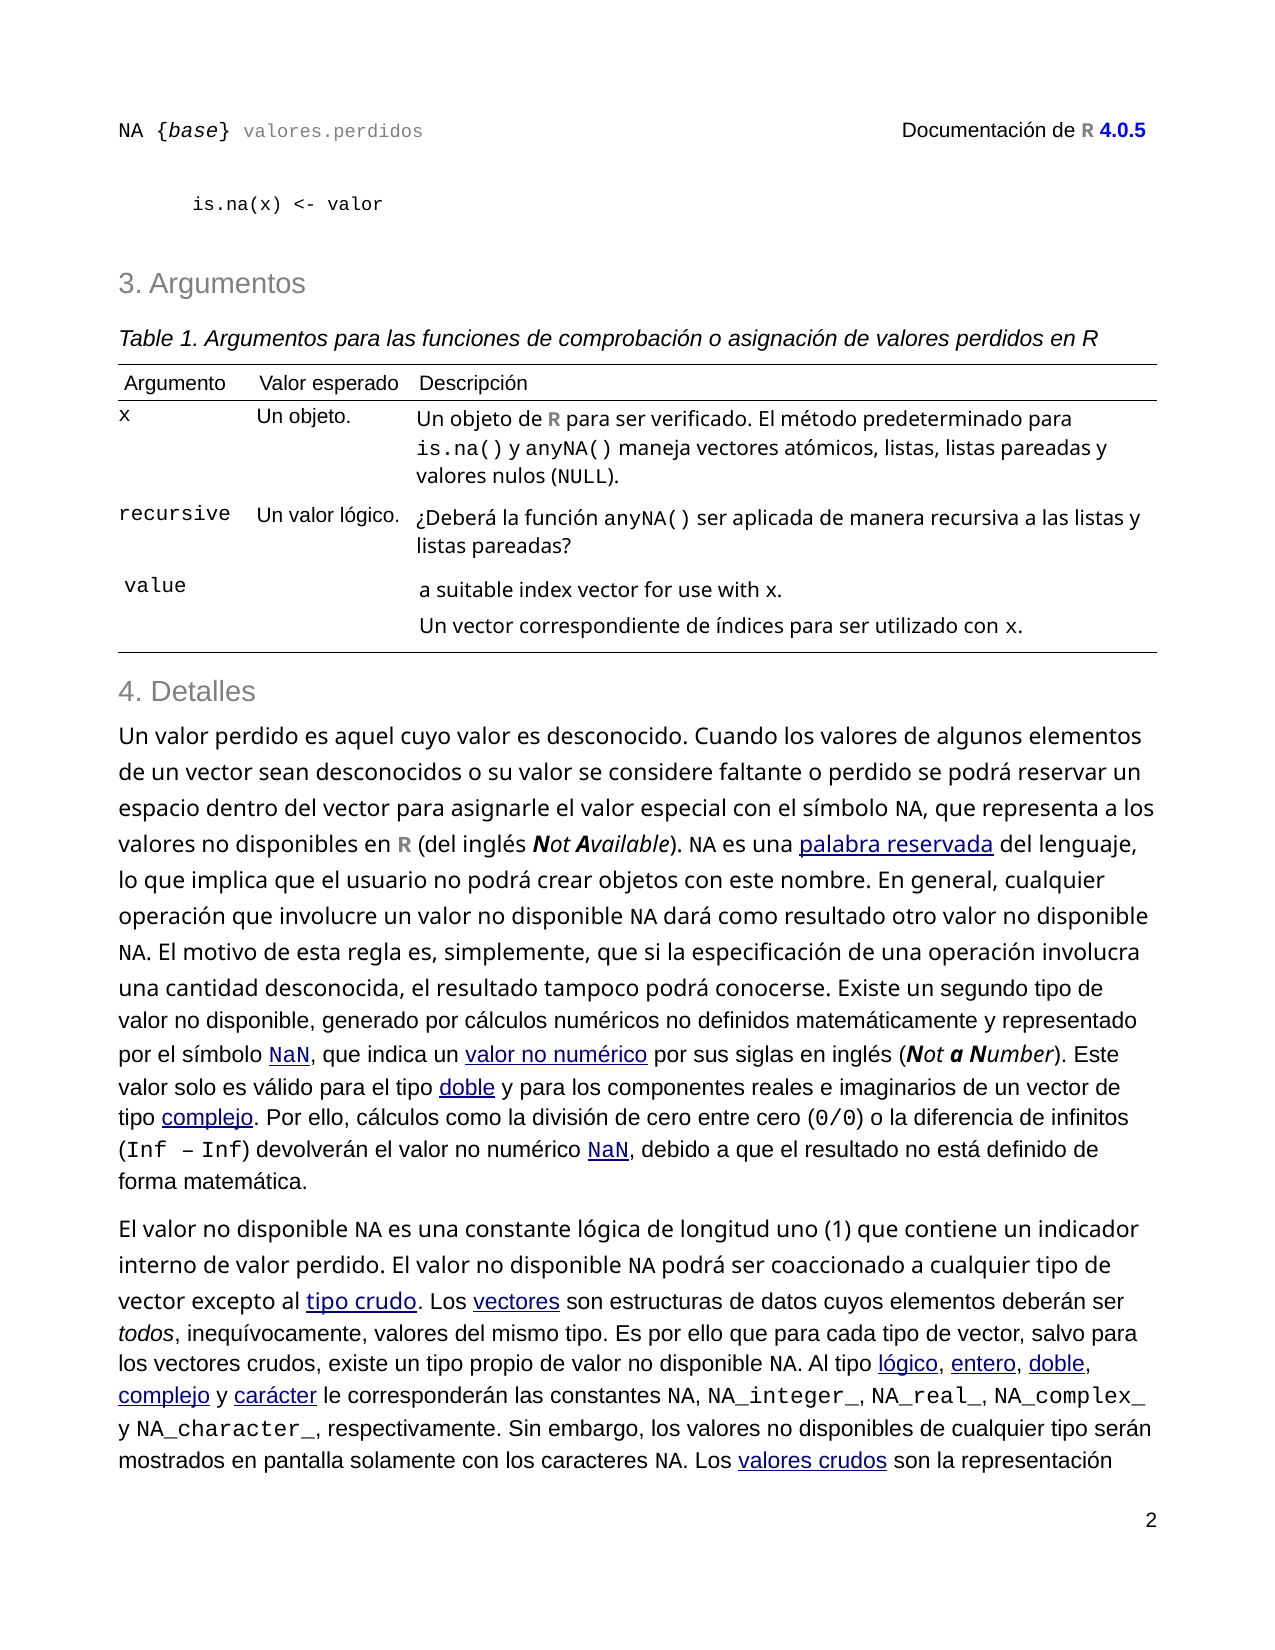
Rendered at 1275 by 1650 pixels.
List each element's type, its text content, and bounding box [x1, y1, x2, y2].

table_cell ¿Deberá la función anyNA() ser aplicada de manera recursiva a las listas y listas pareadas? [413, 500, 1157, 569]
table_header Descripción [413, 365, 1157, 400]
table_cell a suitable index vector for use with x. Un vector correspondiente de índices para ser utilizado con x. [413, 570, 1157, 652]
table_cell Un valor lógico. [254, 500, 413, 569]
table_cell recursive [118, 500, 253, 569]
subtitle 4. Detalles [118, 674, 1157, 708]
text is.na(x) <- valor [118, 195, 1157, 216]
text Un valor perdido es aquel cuyo valor es desconocido. Cuando los valores de algunos elementos de un vector sean desconocidos o su valor se considere faltante o perdido se podrá reservar un espacio dentro del vector para asignarle el valor especial con el símbolo NA, que representa a los valores no disponibles en R (del inglés Not Available). NA es una palabra reservada del lenguaje, lo que implica que el usuario no podrá crear objetos con este nombre. En general, cualquier operación que involucre un valor no disponible NA dará como resultado otro valor no disponible NA. El motivo de esta regla es, simplemente, que si la especificación de una operación involucra una cantidad desconocida, el resultado tampoco podrá conocerse. Existe un segundo tipo de valor no disponible, generado por cálculos numéricos no definidos matemáticamente y representado por el símbolo NaN, que indica un valor no numérico por sus siglas en inglés (Not a Number). Este valor solo es válido para el tipo doble y para los componentes reales e imaginarios de un vector de tipo complejo. Por ello, cálculos como la división de cero entre cero (0/0) o la diferencia de infinitos (Inf – Inf) devolverán el valor no numérico NaN, debido a que el resultado no está definido de forma matemática. [118, 720, 1157, 1194]
table_cell [254, 570, 413, 652]
subtitle 3. Argumentos [118, 266, 1157, 300]
table_cell value [118, 570, 253, 652]
table_cell x [118, 401, 253, 500]
table_header Argumento [118, 365, 253, 400]
text El valor no disponible NA es una constante lógica de longitud uno (1) que contiene un indicador interno de valor perdido. El valor no disponible NA podrá ser coaccionado a cualquier tipo de vector excepto al tipo crudo. Los vectores son estructuras de datos cuyos elementos deberán ser todos, inequívocamente, valores del mismo tipo. Es por ello que para cada tipo de vector, salvo para los vectores crudos, existe un tipo propio de valor no disponible NA. Al tipo lógico, entero, doble, complejo y carácter le corresponderán las constantes NA, NA_integer_, NA_real_, NA_complex_ y NA_character_, respectivamente. Sin embargo, los valores no disponibles de cualquier tipo serán mostrados en pantalla solamente con los caracteres NA. Los valores crudos son la representación [118, 1213, 1157, 1475]
table_cell Un objeto. [254, 401, 413, 500]
text Table 1. Argumentos para las funciones de comprobación o asignación de valores perdidos en R [118, 325, 1157, 351]
table_header Valor esperado [254, 365, 413, 400]
table_cell Un objeto de R para ser verificado. El método predeterminado para is.na() y anyNA() maneja vectores atómicos, listas, listas pareadas y valores nulos (NULL). [413, 401, 1157, 500]
